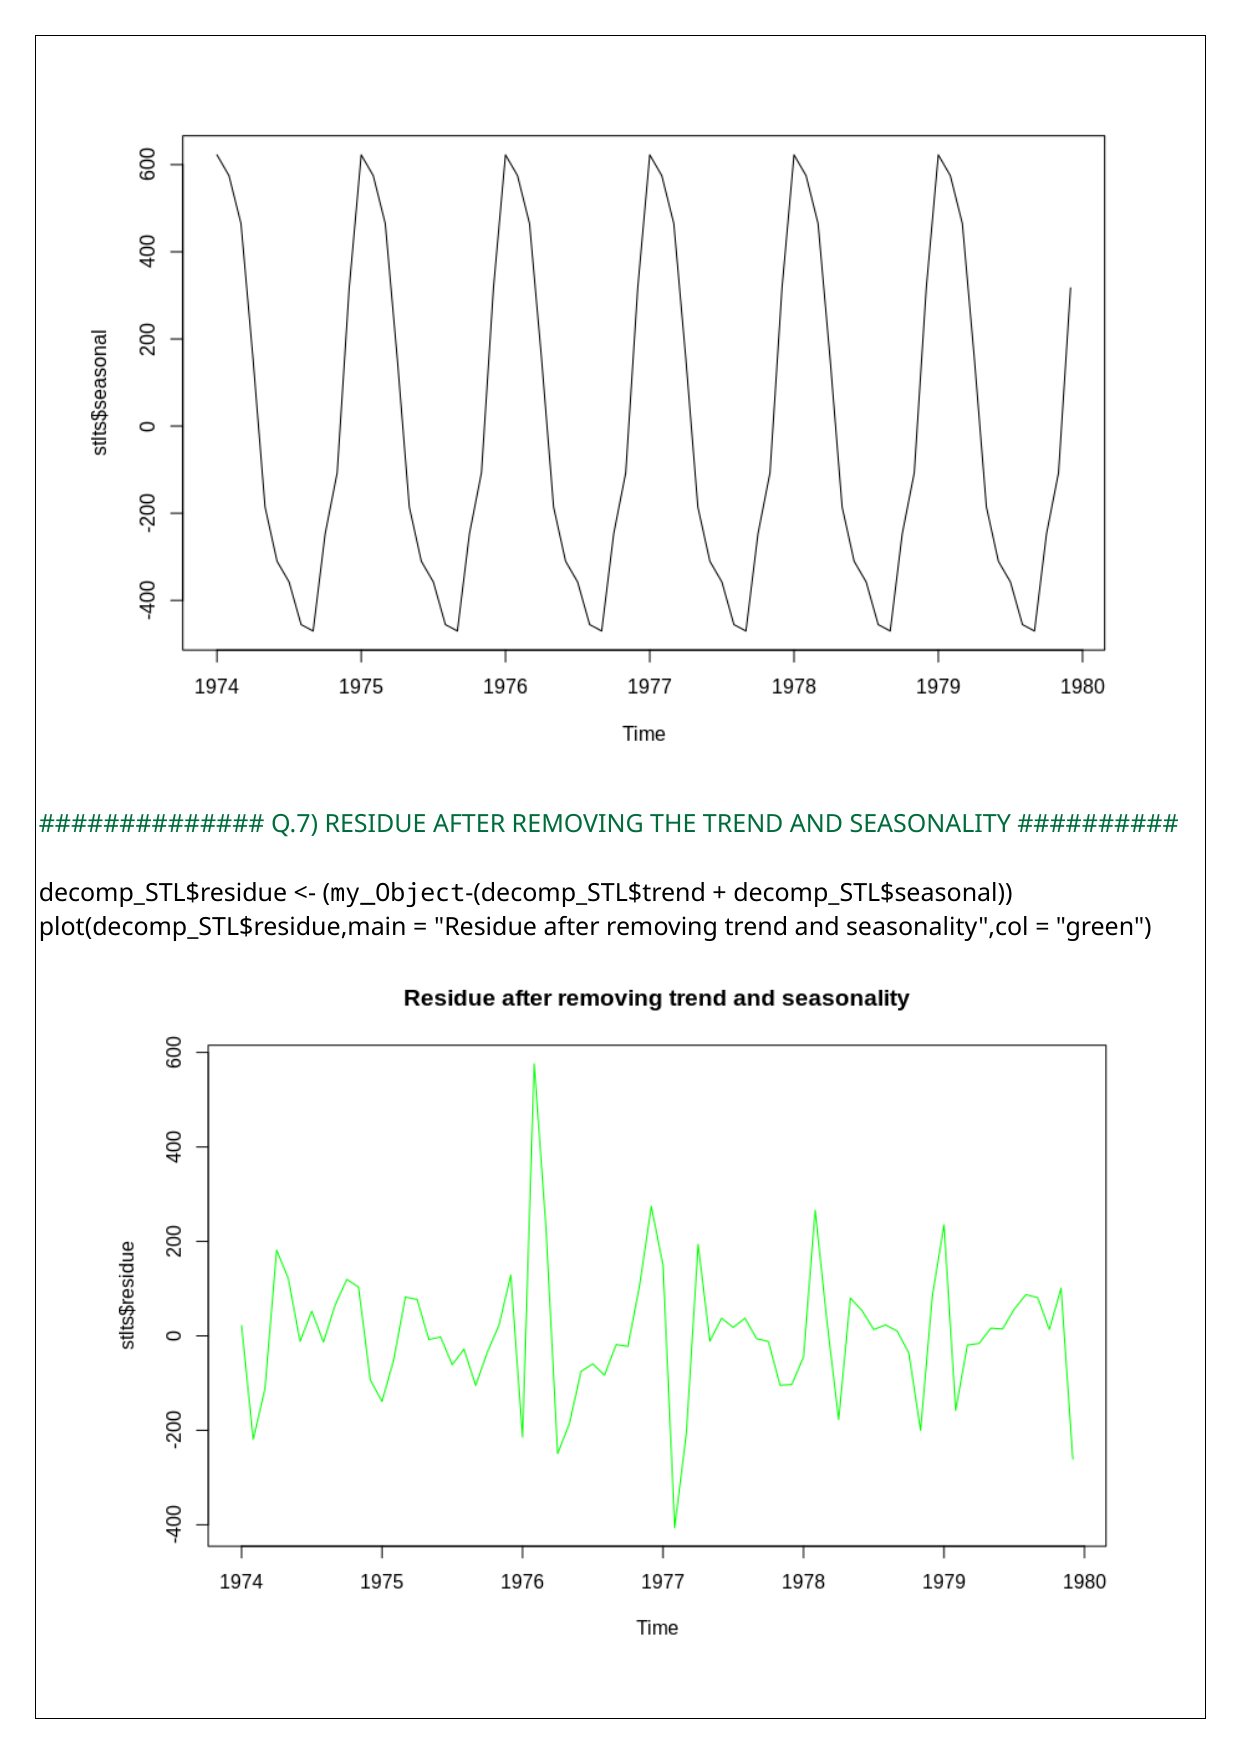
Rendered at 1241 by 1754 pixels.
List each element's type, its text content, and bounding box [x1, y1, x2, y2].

picture [113, 951, 1155, 1665]
text decomp_STL$residue <- (my_Object-(decomp_STL$trend + decomp_STL$seasonal)) [38, 874, 1202, 908]
text ############## Q.7) RESIDUE AFTER REMOVING THE TREND AND SEASONALITY ########## [38, 806, 1202, 840]
text plot(decomp_STL$residue,main = "Residue after removing trend and seasonality",col = "green") [38, 908, 1202, 942]
picture [85, 38, 1155, 772]
